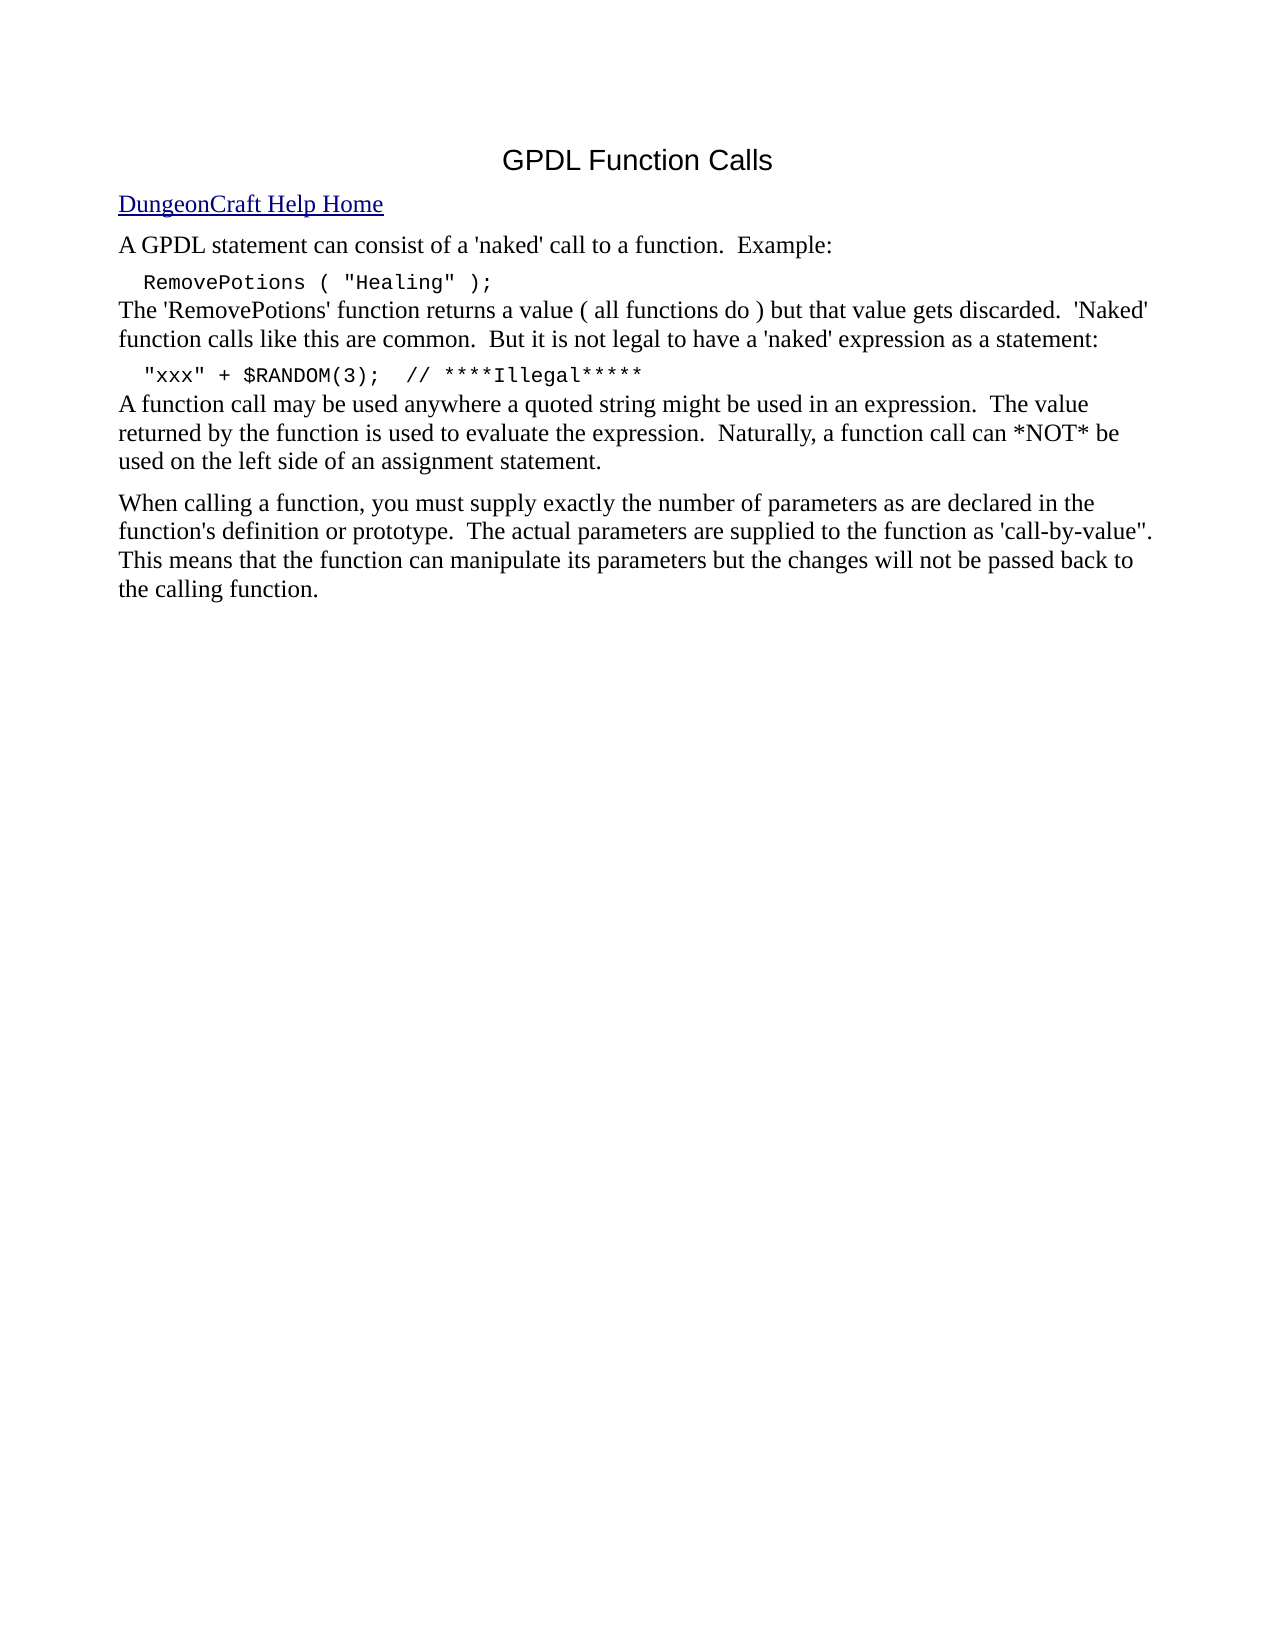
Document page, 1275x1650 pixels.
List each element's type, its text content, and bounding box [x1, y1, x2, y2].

text "xxx" + $RANDOM(3); // ****Illegal***** [118, 365, 1157, 389]
text When calling a function, you must supply exactly the number of parameters as are declared in the function's definition or prototype. The actual parameters are supplied to the function as 'call-by-value". This means that the function can manipulate its parameters but the changes will not be passed back to the calling function. [118, 488, 1157, 603]
text RemovePotions ( "Healing" ); [118, 272, 1157, 295]
text A function call may be used anywhere a quoted string might be used in an expression. The value returned by the function is used to evaluate the expression. Naturally, a function call can *NOT* be used on the left side of an assignment statement. [118, 389, 1157, 475]
text The 'RemovePotions' function returns a value ( all functions do ) but that value gets discarded. 'Naked' function calls like this are common. But it is not legal to have a 'naked' expression as a statement: [118, 295, 1157, 353]
text A GPDL statement can consist of a 'naked' call to a function. Example: [118, 230, 1157, 259]
text DungeonCraft Help Home [118, 189, 1157, 218]
subtitle GPDL Function Calls [118, 143, 1157, 177]
